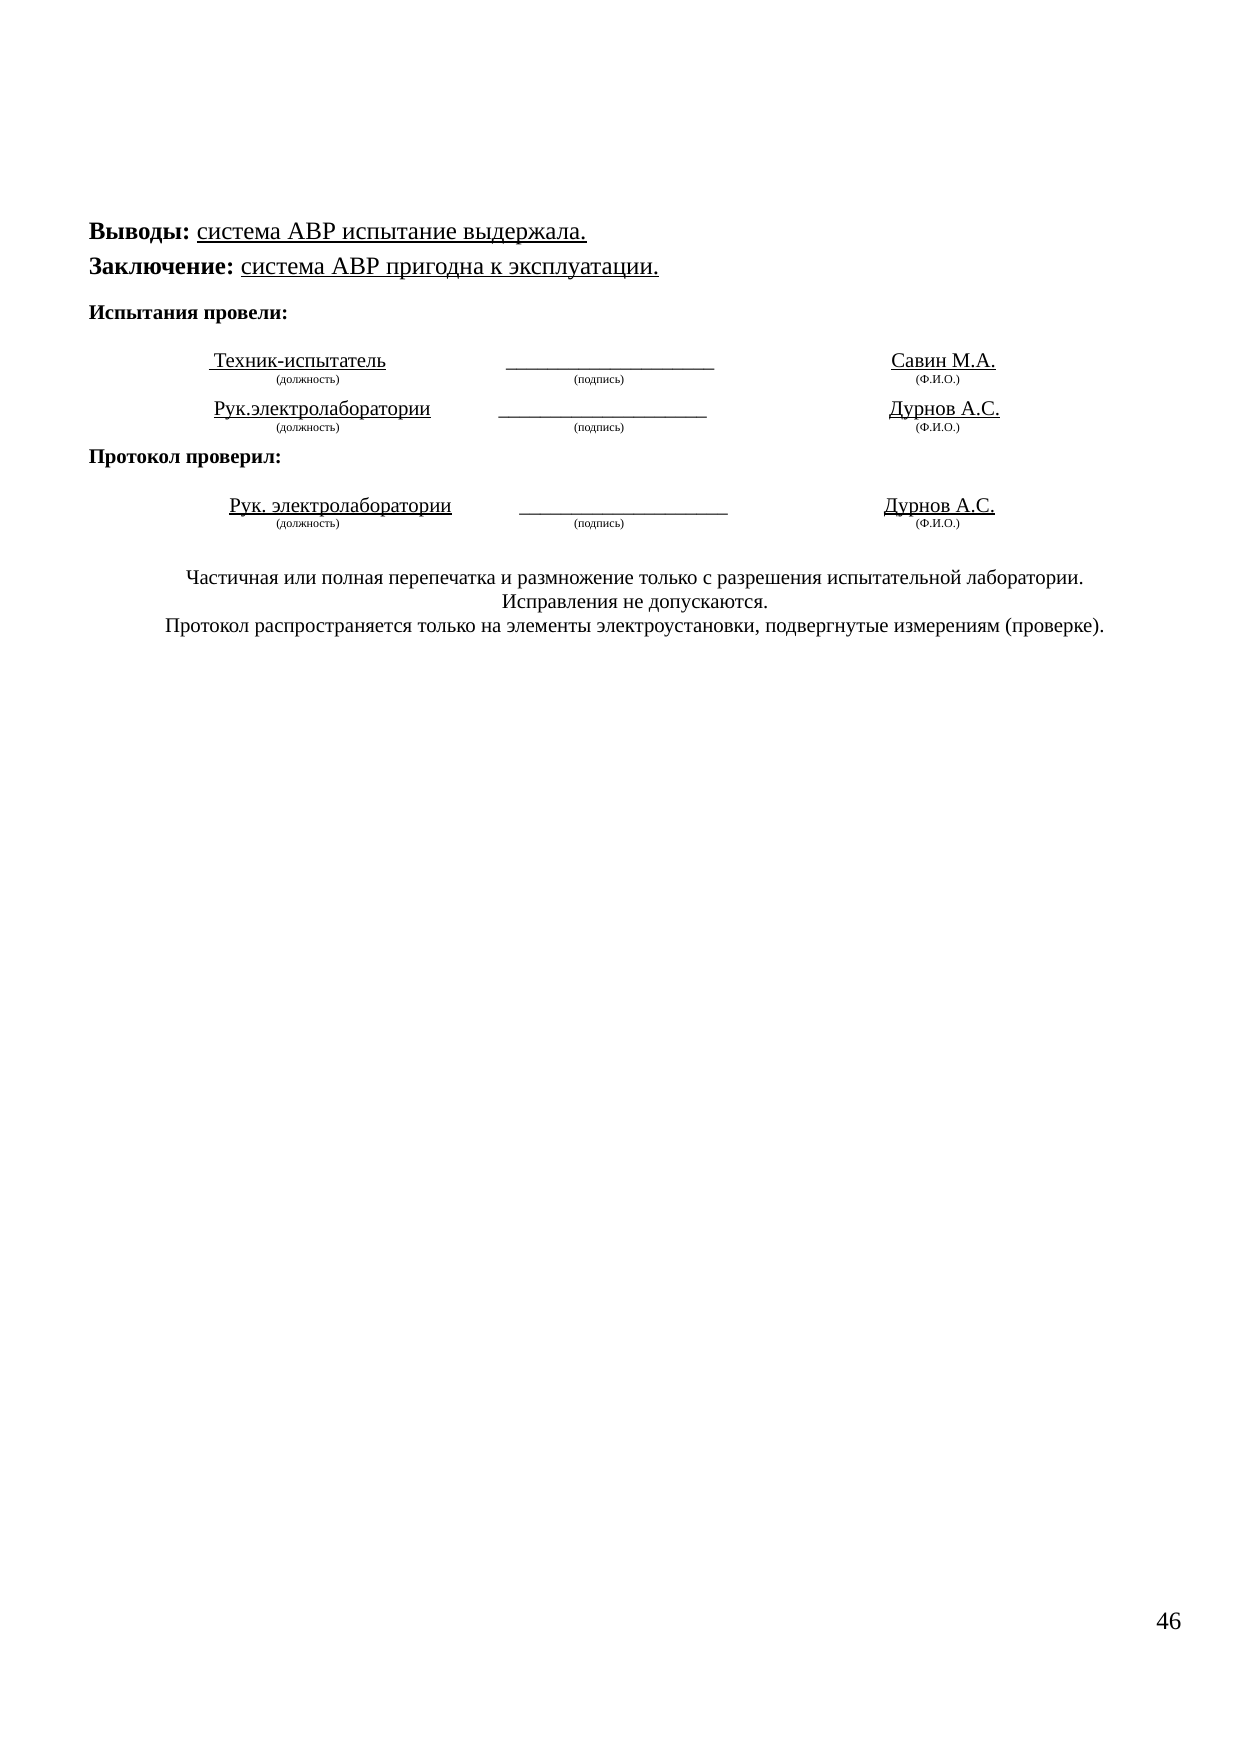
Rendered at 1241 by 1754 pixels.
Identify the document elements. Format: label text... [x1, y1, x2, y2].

text (должность) (подпись) (Ф.И.О.) [88, 372, 1181, 396]
text Протокол распространяется только на элементы электроустановки, подвергнутые измерениям (проверке). [88, 613, 1181, 637]
text (должность) (подпись) (Ф.И.О.) [88, 517, 1181, 541]
text Рук.электролаборатории ____________________ Дурнов А.С. [88, 396, 1181, 420]
text (должность) (подпись) (Ф.И.О.) [88, 420, 1181, 444]
text Выводы: система АВР испытание выдержала. [88, 216, 1181, 245]
text Исправления не допускаются. [88, 589, 1181, 613]
text Заключение: система АВР пригодна к эксплуатации. [88, 251, 1181, 279]
text Протокол проверил: [88, 444, 1181, 468]
text Частичная или полная перепечатка и размножение только с разрешения испытательной лаборатории. [88, 565, 1181, 589]
text Рук. электролаборатории ____________________ Дурнов А.С. [88, 492, 1181, 517]
text Техник-испытатель ____________________ Савин М.А. [88, 348, 1181, 372]
text Испытания провели: [88, 300, 1181, 324]
